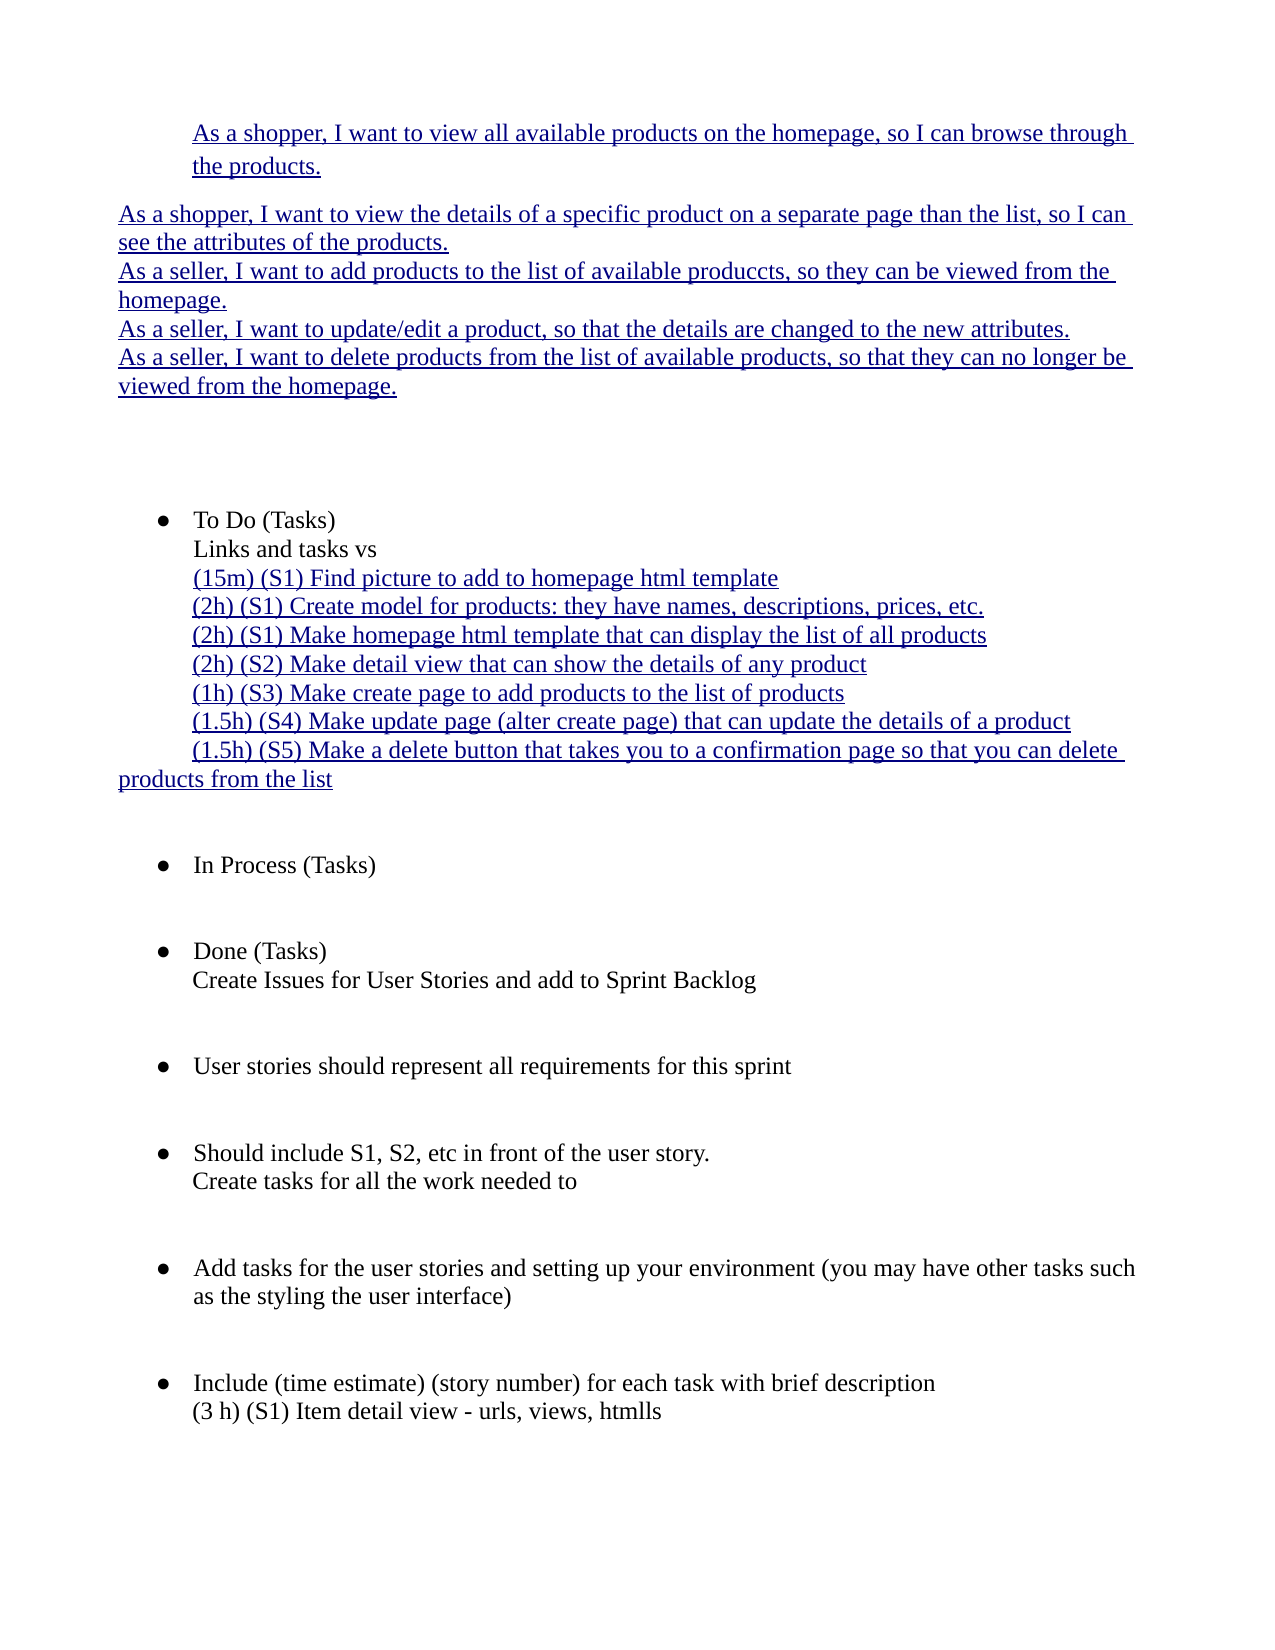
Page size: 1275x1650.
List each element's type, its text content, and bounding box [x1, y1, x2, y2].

list Include (time estimate) (story number) for each task with brief description [156, 1368, 1157, 1396]
text (2h) (S1) Make homepage html template that can display the list of all products [118, 620, 1157, 649]
text As a shopper, I want to view the details of a specific product on a separate page than the list, so I can see the attributes of the products. [118, 199, 1157, 256]
text As a seller, I want to update/edit a product, so that the details are changed to the new attributes. [118, 314, 1157, 342]
text (3 h) (S1) Item detail view - urls, views, htmlls [118, 1396, 1157, 1425]
list Add tasks for the user stories and setting up your environment (you may have other tasks such as the styling the user interface) [156, 1253, 1157, 1310]
text (1.5h) (S5) Make a delete button that takes you to a confirmation page so that you can delete products from the list [118, 735, 1157, 793]
text Create Issues for User Stories and add to Sprint Backlog [118, 965, 1157, 994]
list (15m) (S1) Find picture to add to homepage html template [156, 563, 1157, 591]
list As a shopper, I want to view all available products on the homepage, so I can browse through the products. [162, 118, 1157, 180]
text (2h) (S1) Create model for products: they have names, descriptions, prices, etc. [118, 591, 1157, 620]
text (1h) (S3) Make create page to add products to the list of products [118, 678, 1157, 706]
list To Do (Tasks) [156, 505, 1157, 534]
text (1.5h) (S4) Make update page (alter create page) that can update the details of a product [118, 706, 1157, 735]
text (2h) (S2) Make detail view that can show the details of any product [118, 649, 1157, 678]
text Create tasks for all the work needed to [118, 1166, 1157, 1195]
list Links and tasks vs [156, 534, 1157, 563]
text As a seller, I want to delete products from the list of available products, so that they can no longer be viewed from the homepage. [118, 342, 1157, 400]
list User stories should represent all requirements for this sprint [156, 1051, 1157, 1080]
list Done (Tasks) [156, 936, 1157, 965]
list In Process (Tasks) [156, 850, 1157, 879]
list Should include S1, S2, etc in front of the user story. [156, 1138, 1157, 1166]
text As a seller, I want to add products to the list of available produccts, so they can be viewed from the homepage. [118, 256, 1157, 314]
